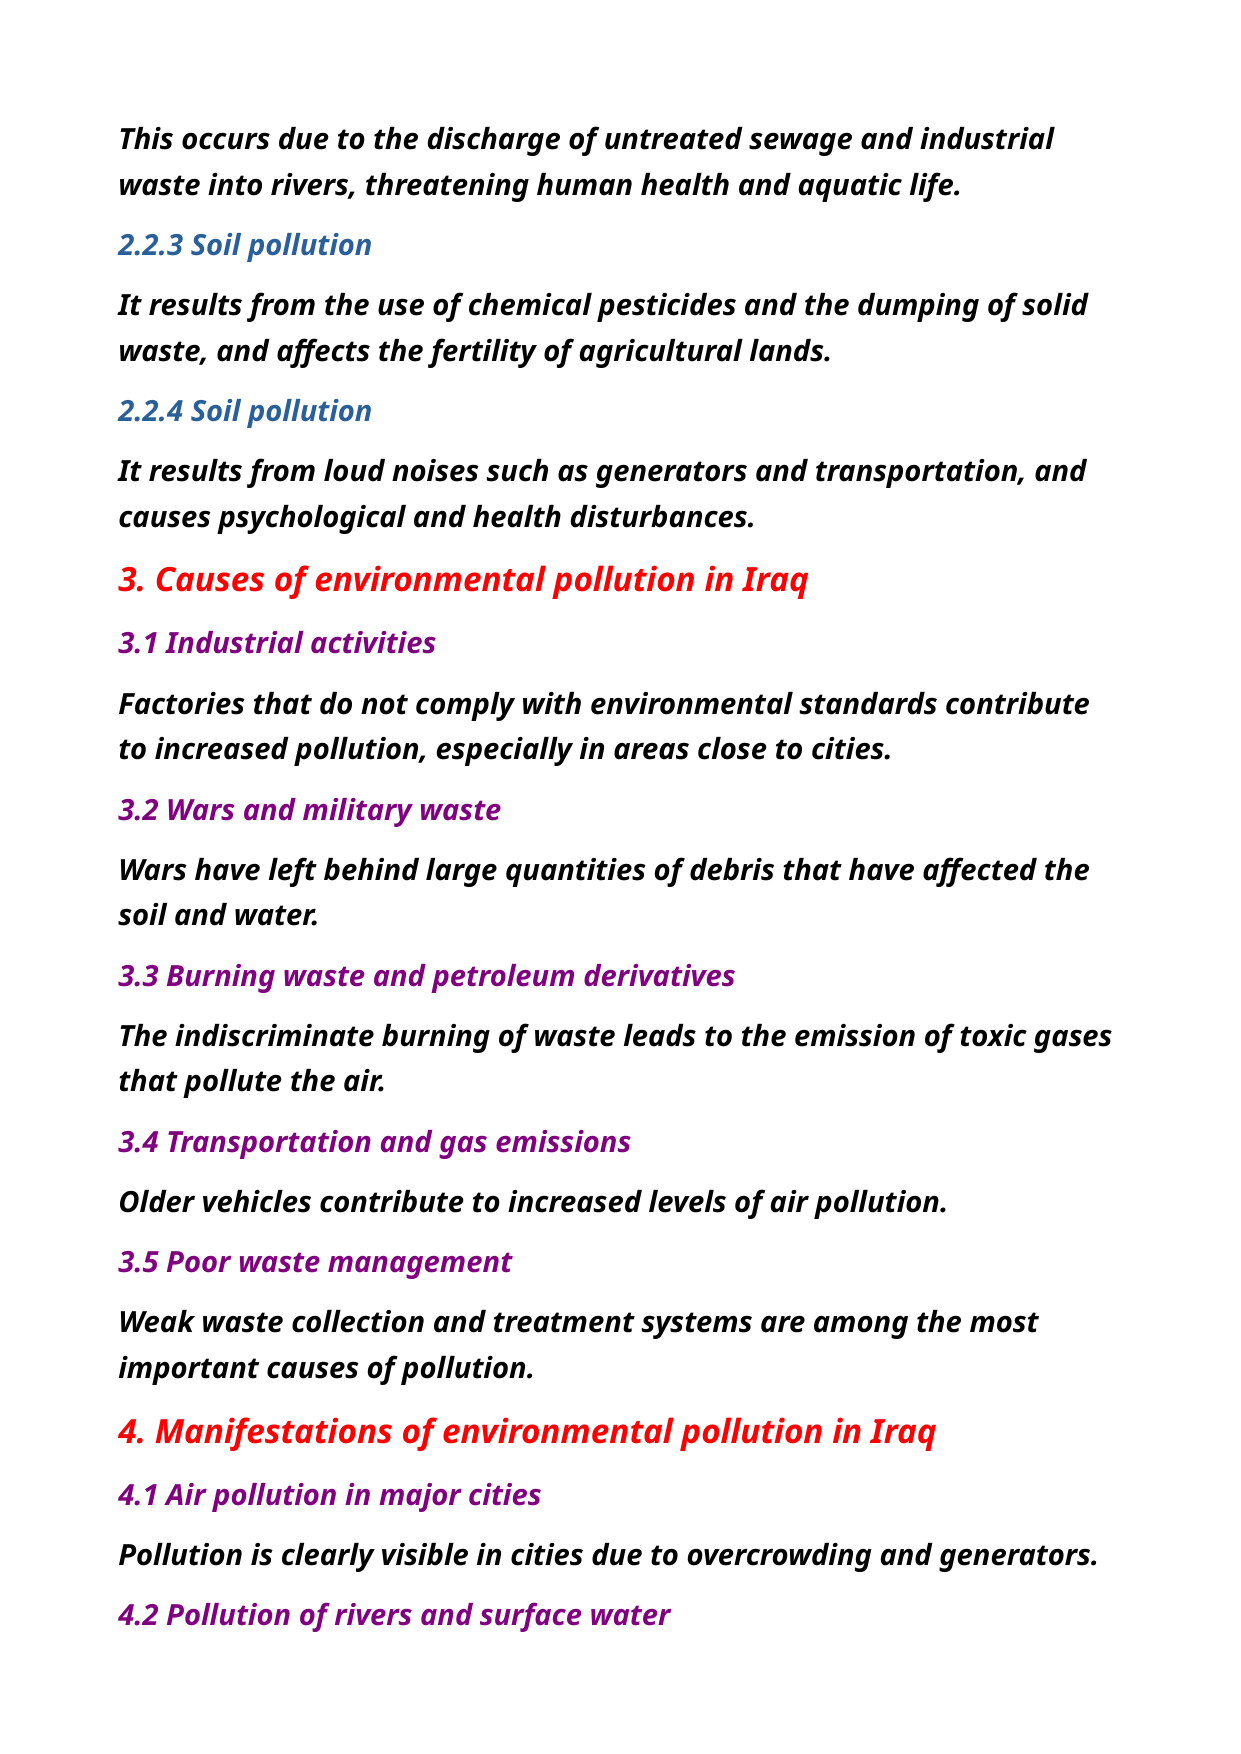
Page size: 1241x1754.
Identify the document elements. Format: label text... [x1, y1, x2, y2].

text 2.2.4 Soil pollution [118, 390, 1122, 430]
text 4.1 Air pollution in major cities [118, 1474, 1122, 1514]
text 2.2.3 Soil pollution [118, 224, 1122, 264]
text 3.5 Poor waste management [118, 1241, 1122, 1281]
text 3.1 Industrial activities [118, 623, 1122, 662]
text Weak waste collection and treatment systems are among the most important causes of pollution. [118, 1302, 1122, 1387]
text Wars have left behind large quantities of debris that have affected the soil and water. [118, 849, 1122, 934]
text 4.2 Pollution of rivers and surface water [118, 1594, 1122, 1634]
text 3.3 Burning waste and petroleum derivatives [118, 955, 1122, 994]
text 3.2 Wars and military waste [118, 789, 1122, 828]
text 3.4 Transportation and gas emissions [118, 1121, 1122, 1161]
text This occurs due to the discharge of untreated sewage and industrial waste into rivers, threatening human health and aquatic life. [118, 118, 1122, 203]
text 3. Causes of environmental pollution in Iraq [118, 556, 1122, 601]
text 4. Manifestations of environmental pollution in Iraq [118, 1407, 1122, 1453]
text Pollution is clearly visible in cities due to overcrowding and generators. [118, 1534, 1122, 1574]
text It results from the use of chemical pesticides and the dumping of solid waste, and affects the fertility of agricultural lands. [118, 284, 1122, 369]
text Factories that do not comply with environmental standards contribute to increased pollution, especially in areas close to cities. [118, 683, 1122, 768]
text The indiscriminate burning of waste leads to the emission of toxic gases that pollute the air. [118, 1015, 1122, 1100]
text It results from loud noises such as generators and transportation, and causes psychological and health disturbances. [118, 450, 1122, 536]
text Older vehicles contribute to increased levels of air pollution. [118, 1181, 1122, 1221]
